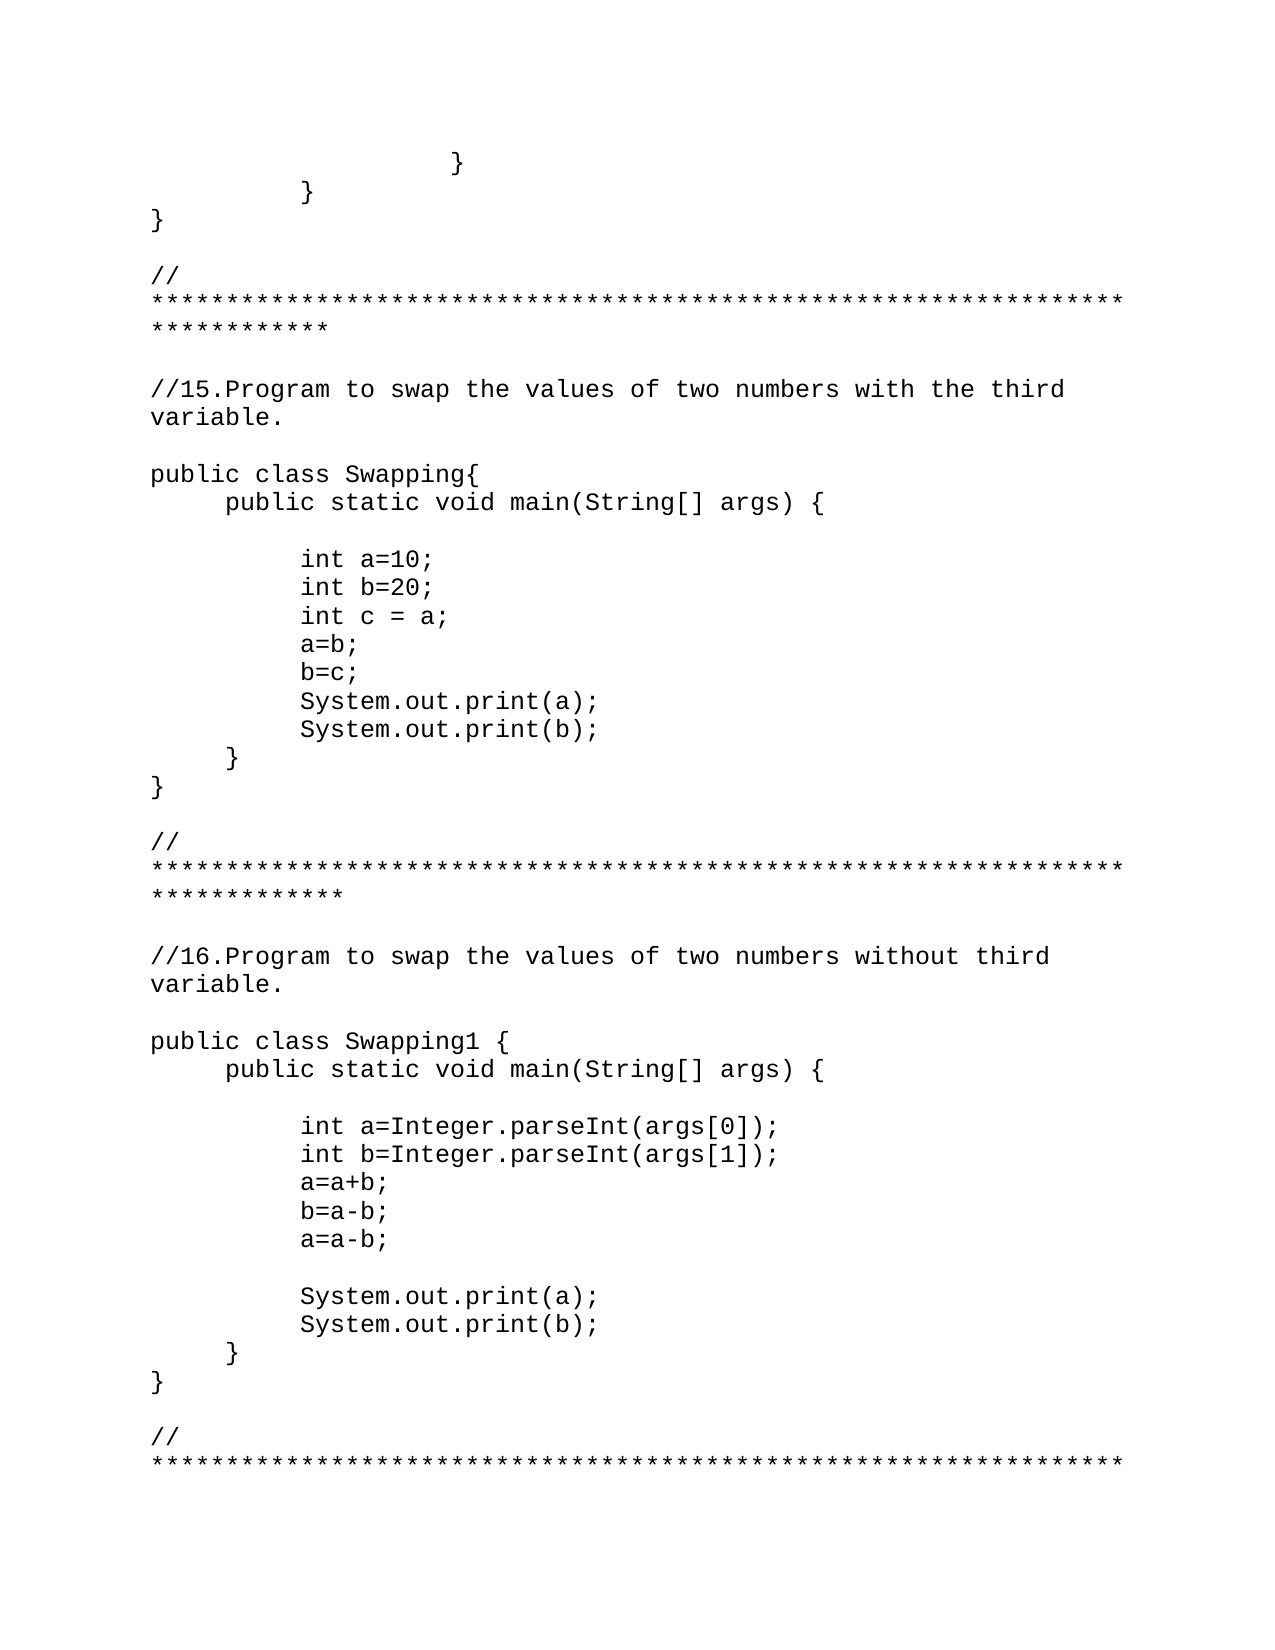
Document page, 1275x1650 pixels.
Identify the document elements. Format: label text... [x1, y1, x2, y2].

text //16.Program to swap the values of two numbers without third variable. [150, 943, 1125, 1000]
text } [150, 150, 1125, 178]
text a=a-b; [150, 1227, 1125, 1255]
text int a=Integer.parseInt(args[0]); [150, 1113, 1125, 1142]
text //15.Program to swap the values of two numbers with the third variable. [150, 377, 1125, 433]
text } [150, 773, 1125, 802]
text b=a-b; [150, 1198, 1125, 1227]
text System.out.print(b); [150, 717, 1125, 745]
text System.out.print(b); [150, 1312, 1125, 1340]
text int c = a; [150, 603, 1125, 632]
text System.out.print(a); [150, 688, 1125, 717]
text int b=Integer.parseInt(args[1]); [150, 1142, 1125, 1170]
text } [150, 1368, 1125, 1397]
text //***************************************************************** [150, 1425, 1125, 1482]
text public class Swapping1 { [150, 1028, 1125, 1057]
text a=a+b; [150, 1170, 1125, 1198]
text public class Swapping{ [150, 462, 1125, 490]
text public static void main(String[] args) { [150, 1057, 1125, 1085]
text } [150, 178, 1125, 207]
text System.out.print(a); [150, 1283, 1125, 1312]
text int a=10; [150, 547, 1125, 575]
text } [150, 207, 1125, 235]
text } [150, 1340, 1125, 1368]
text a=b; [150, 632, 1125, 660]
text //***************************************************************************** [150, 263, 1125, 348]
text //****************************************************************************** [150, 830, 1125, 915]
text b=c; [150, 660, 1125, 688]
text public static void main(String[] args) { [150, 490, 1125, 518]
text int b=20; [150, 575, 1125, 603]
text } [150, 745, 1125, 773]
